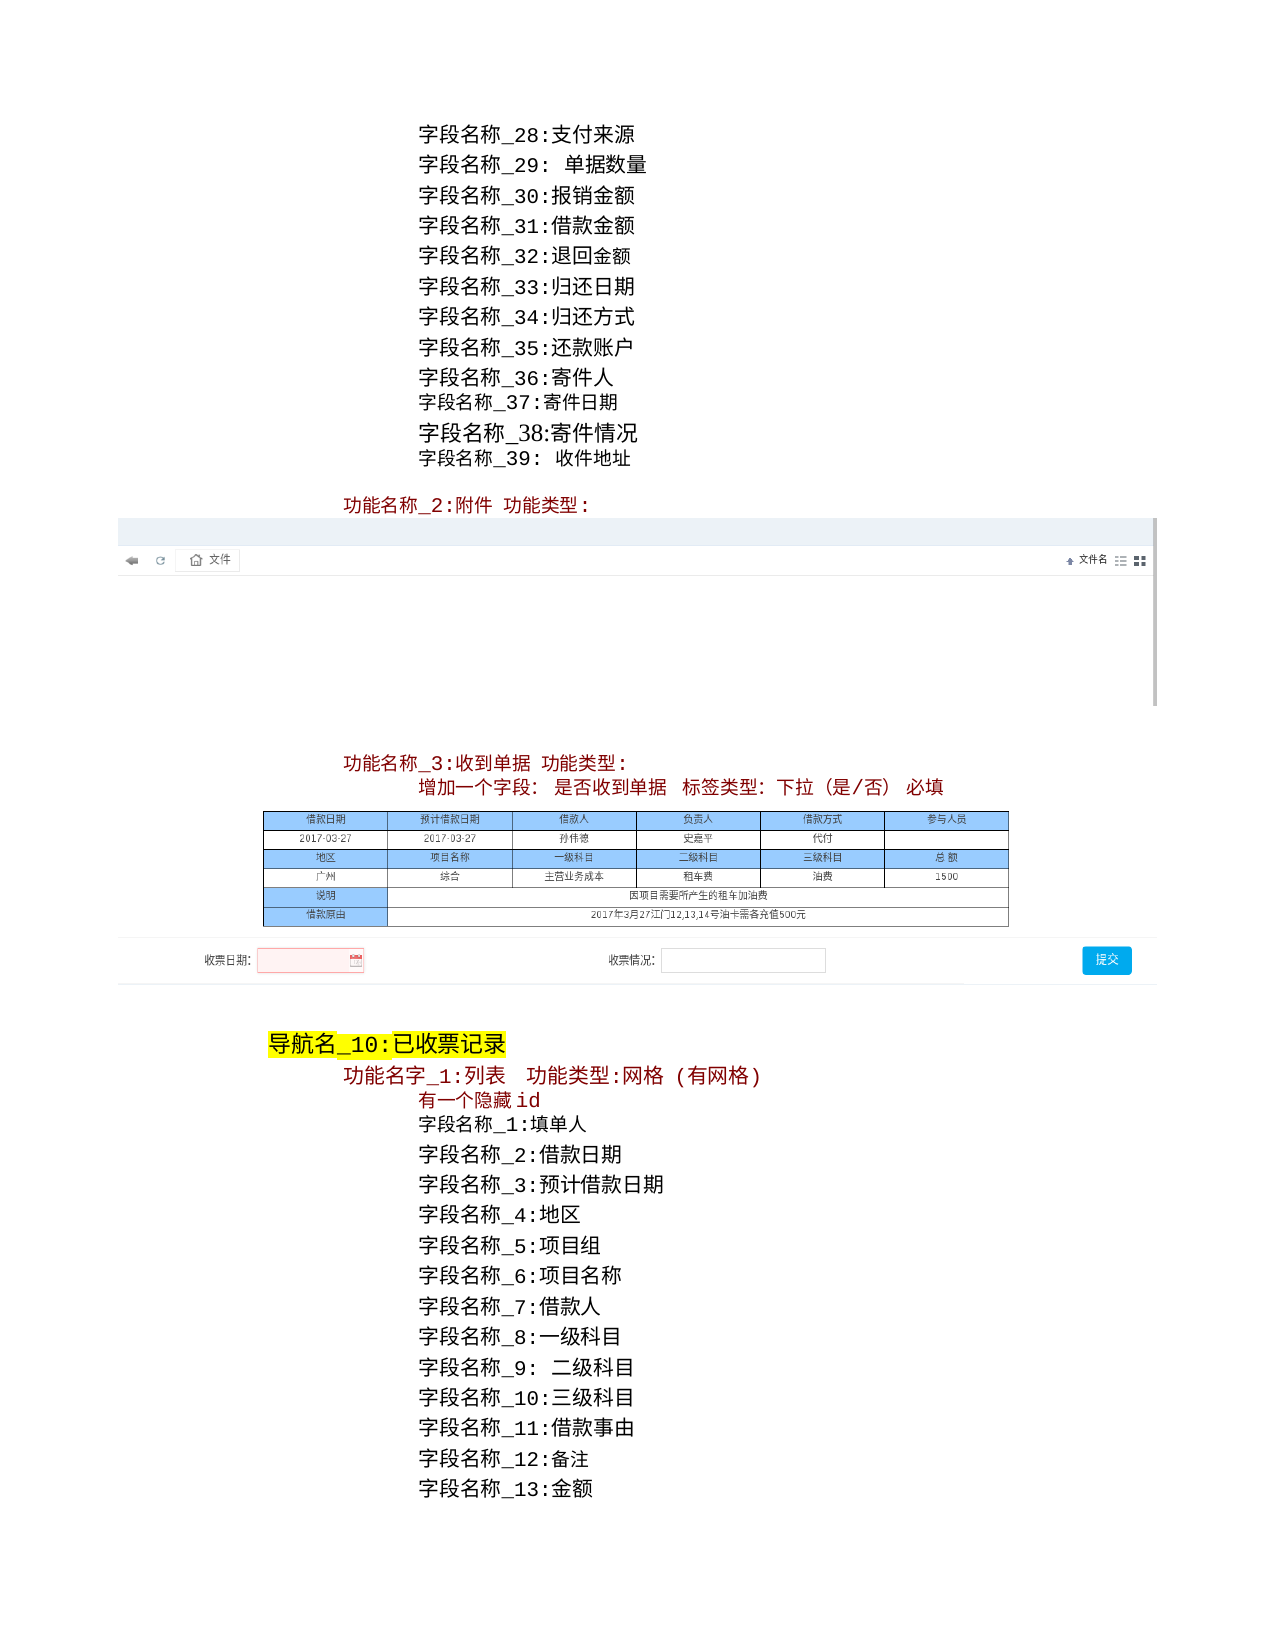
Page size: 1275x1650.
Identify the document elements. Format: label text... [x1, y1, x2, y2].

text 字段名称_33:归还日期 [118, 270, 1157, 301]
text 功能名字_1:列表 功能类型:网格 (有网格) [118, 1060, 1157, 1090]
text 字段名称_1:填单人 [118, 1114, 1157, 1138]
text 字段名称_4:地区 [118, 1199, 1157, 1229]
text 字段名称_31:借款金额 [118, 209, 1157, 240]
text 字段名称_29: 单据数量 [118, 148, 1157, 179]
text 字段名称_5:项目组 [118, 1229, 1157, 1259]
text 字段名称_34:归还方式 [118, 301, 1157, 331]
picture [118, 800, 1157, 985]
text 字段名称_30:报销金额 [118, 179, 1157, 209]
text 字段名称_37:寄件日期 [118, 392, 1157, 416]
picture [118, 518, 1157, 706]
text 字段名称_7:借款人 [118, 1290, 1157, 1320]
text 字段名称_35:还款账户 [118, 331, 1157, 361]
text 字段名称_8:一级科目 [118, 1320, 1157, 1351]
text 有一个隐藏id [118, 1090, 1157, 1114]
text 功能名称_2:附件 功能类型: [118, 495, 1157, 518]
text 增加一个字段： 是否收到单据 标签类型：下拉（是/否） 必填 [118, 777, 1157, 800]
text 字段名称_9: 二级科目 [118, 1351, 1157, 1381]
text 功能名称_3:收到单据 功能类型: [118, 753, 1157, 777]
text 字段名称_13:金额 [118, 1472, 1157, 1503]
text 字段名称_39: 收件地址 [118, 447, 1157, 471]
text 字段名称_11:借款事由 [118, 1412, 1157, 1442]
text 字段名称_12:备注 [118, 1442, 1157, 1472]
text 字段名称_36:寄件人 [118, 361, 1157, 392]
text 字段名称_38:寄件情况 [118, 416, 1157, 447]
text 导航名_10:已收票记录 [118, 1031, 1157, 1060]
text 字段名称_10:三级科目 [118, 1381, 1157, 1412]
text 字段名称_6:项目名称 [118, 1259, 1157, 1290]
text 字段名称_2:借款日期 [118, 1138, 1157, 1168]
text 字段名称_32:退回金额 [118, 240, 1157, 270]
text 字段名称_28:支付来源 [118, 118, 1157, 148]
text 字段名称_3:预计借款日期 [118, 1168, 1157, 1199]
